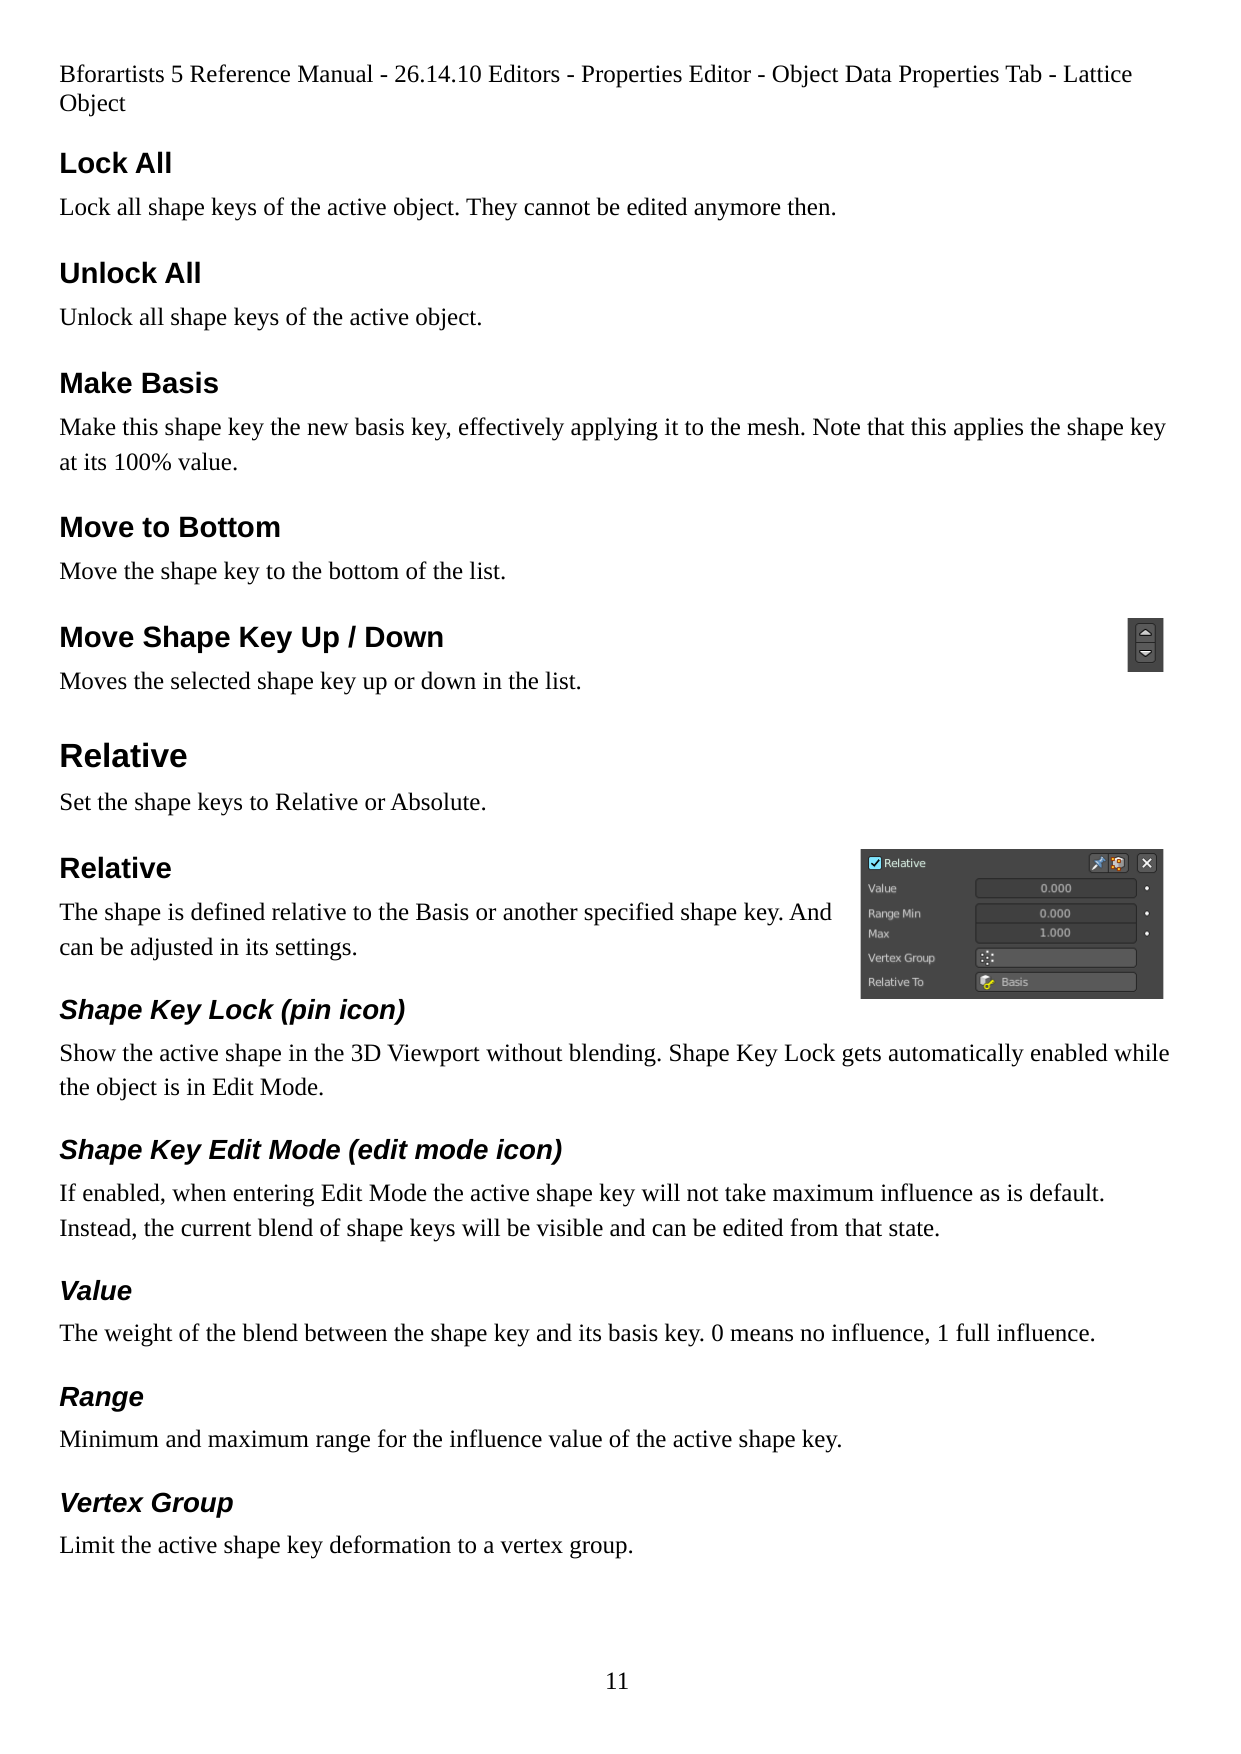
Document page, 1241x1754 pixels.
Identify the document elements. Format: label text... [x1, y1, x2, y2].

subtitle Shape Key Lock (pin icon) [59, 993, 1181, 1025]
text Set the shape keys to Relative or Absolute. [59, 787, 1181, 816]
text Moves the selected shape key up or down in the list. [59, 666, 1181, 695]
subtitle Relative [59, 851, 860, 885]
subtitle Unlock All [59, 256, 1181, 290]
picture [1127, 618, 1164, 672]
subtitle Relative [59, 736, 1181, 775]
text Minimum and maximum range for the influence value of the active shape key. [59, 1424, 1181, 1453]
subtitle Range [59, 1380, 1181, 1412]
subtitle Move Shape Key Up / Down [59, 620, 1127, 654]
text Unlock all shape keys of the active object. [59, 302, 1181, 331]
text Make this shape key the new basis key, effectively applying it to the mesh. Note that this applies the shape key at its 100% value. [59, 412, 1181, 475]
picture [860, 849, 1164, 999]
text Show the active shape in the 3D Viewport without blending. Shape Key Lock gets automatically enabled while the object is in Edit Mode. [59, 1038, 1181, 1101]
text Move the shape key to the bottom of the list. [59, 556, 1181, 585]
text Limit the active shape key deformation to a vertex group. [59, 1530, 1181, 1559]
subtitle Move to Bottom [59, 510, 1181, 544]
text Lock all shape keys of the active object. They cannot be edited anymore then. [59, 192, 1181, 221]
subtitle Make Basis [59, 366, 1181, 399]
subtitle [1164, 851, 1181, 885]
subtitle [1164, 620, 1181, 654]
subtitle Lock All [59, 146, 1181, 180]
text The shape is defined relative to the Basis or another specified shape key. And can be adjusted in its settings. [59, 897, 860, 961]
text The weight of the blend between the shape key and its basis key. 0 means no influence, 1 full influence. [59, 1318, 1181, 1347]
subtitle Shape Key Edit Mode (edit mode icon) [59, 1134, 1181, 1166]
text If enabled, when entering Edit Mode the active shape key will not take maximum influence as is default. Instead, the current blend of shape keys will be visible and can be edited from that state. [59, 1178, 1181, 1241]
subtitle Vertex Group [59, 1486, 1181, 1518]
subtitle Value [59, 1274, 1181, 1306]
